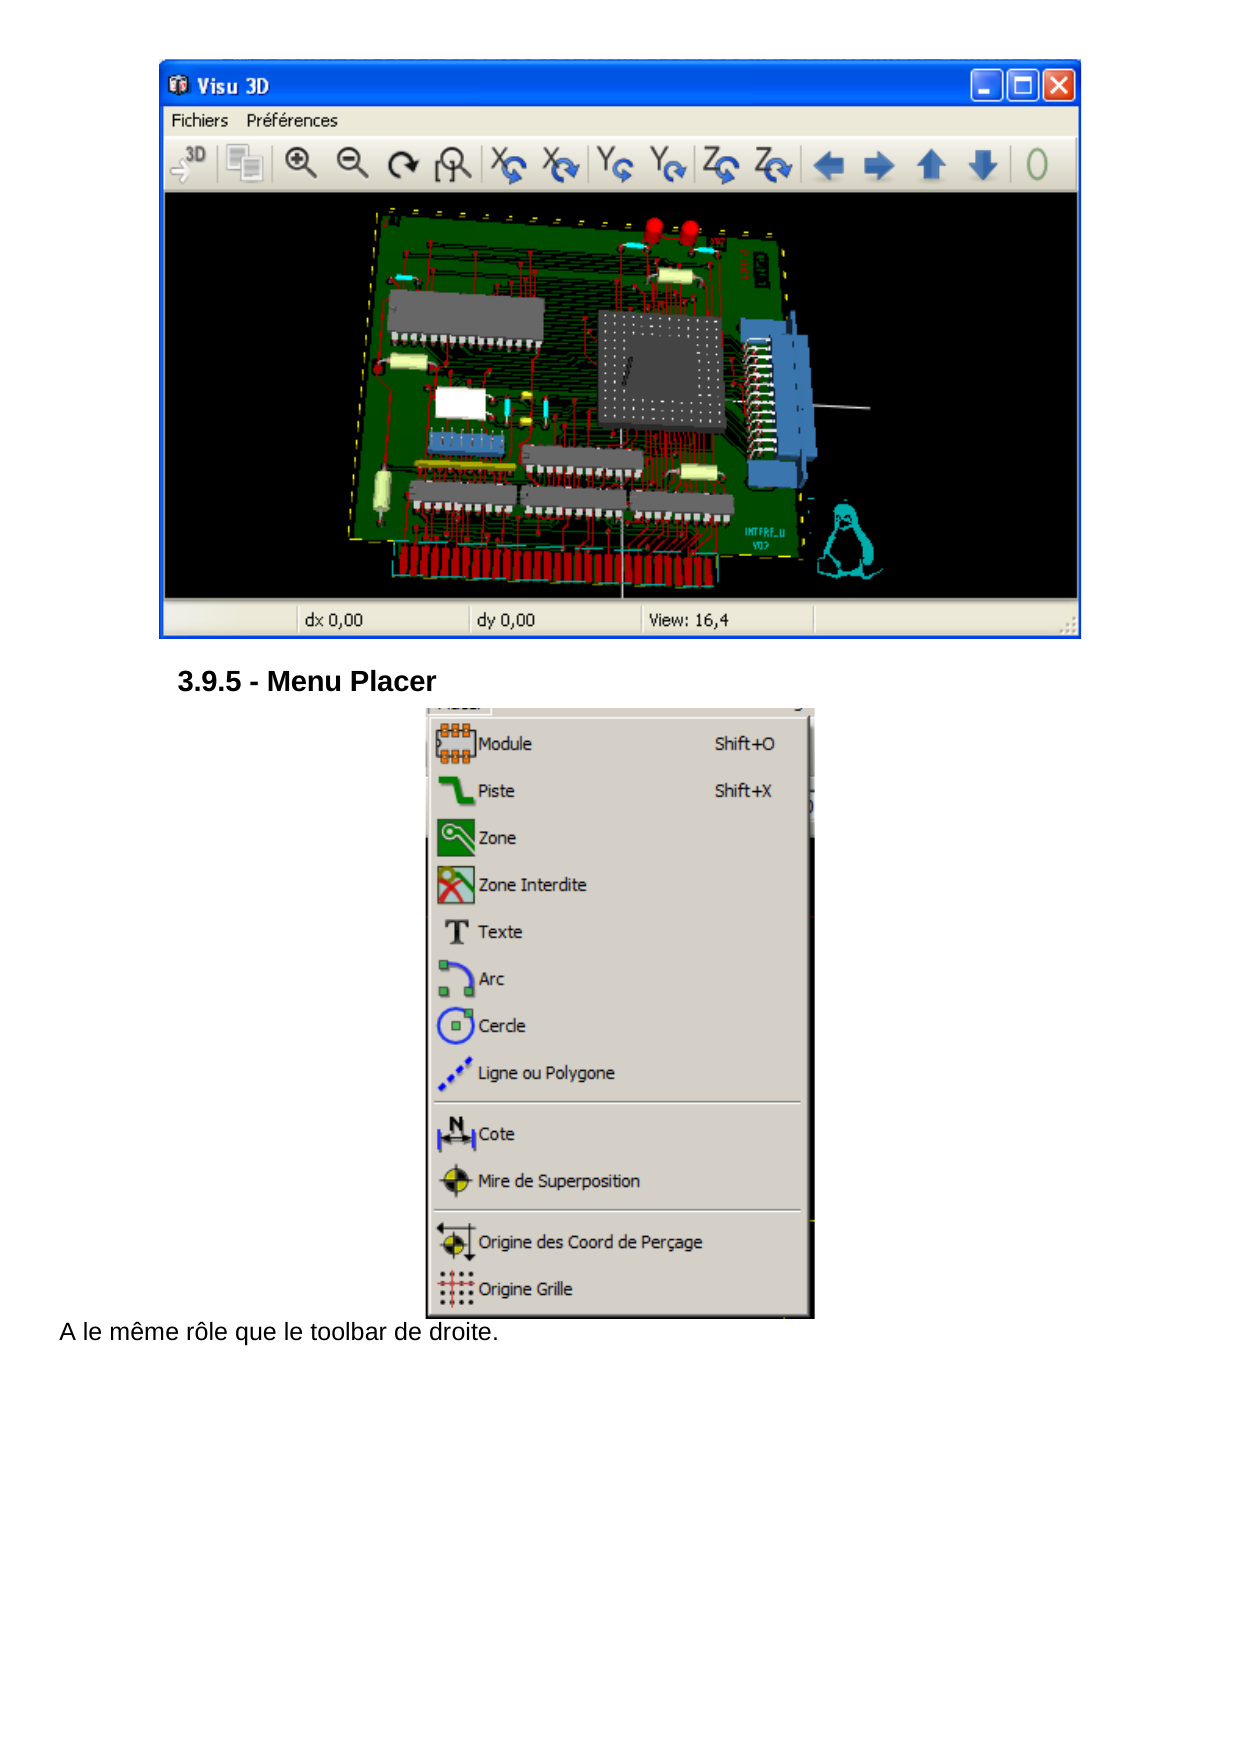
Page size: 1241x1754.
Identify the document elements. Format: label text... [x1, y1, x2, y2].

text A le même rôle que le toolbar de droite. [59, 1318, 1181, 1346]
picture [159, 59, 1082, 639]
picture [425, 708, 815, 1319]
subtitle Menu Placer [177, 665, 1181, 697]
